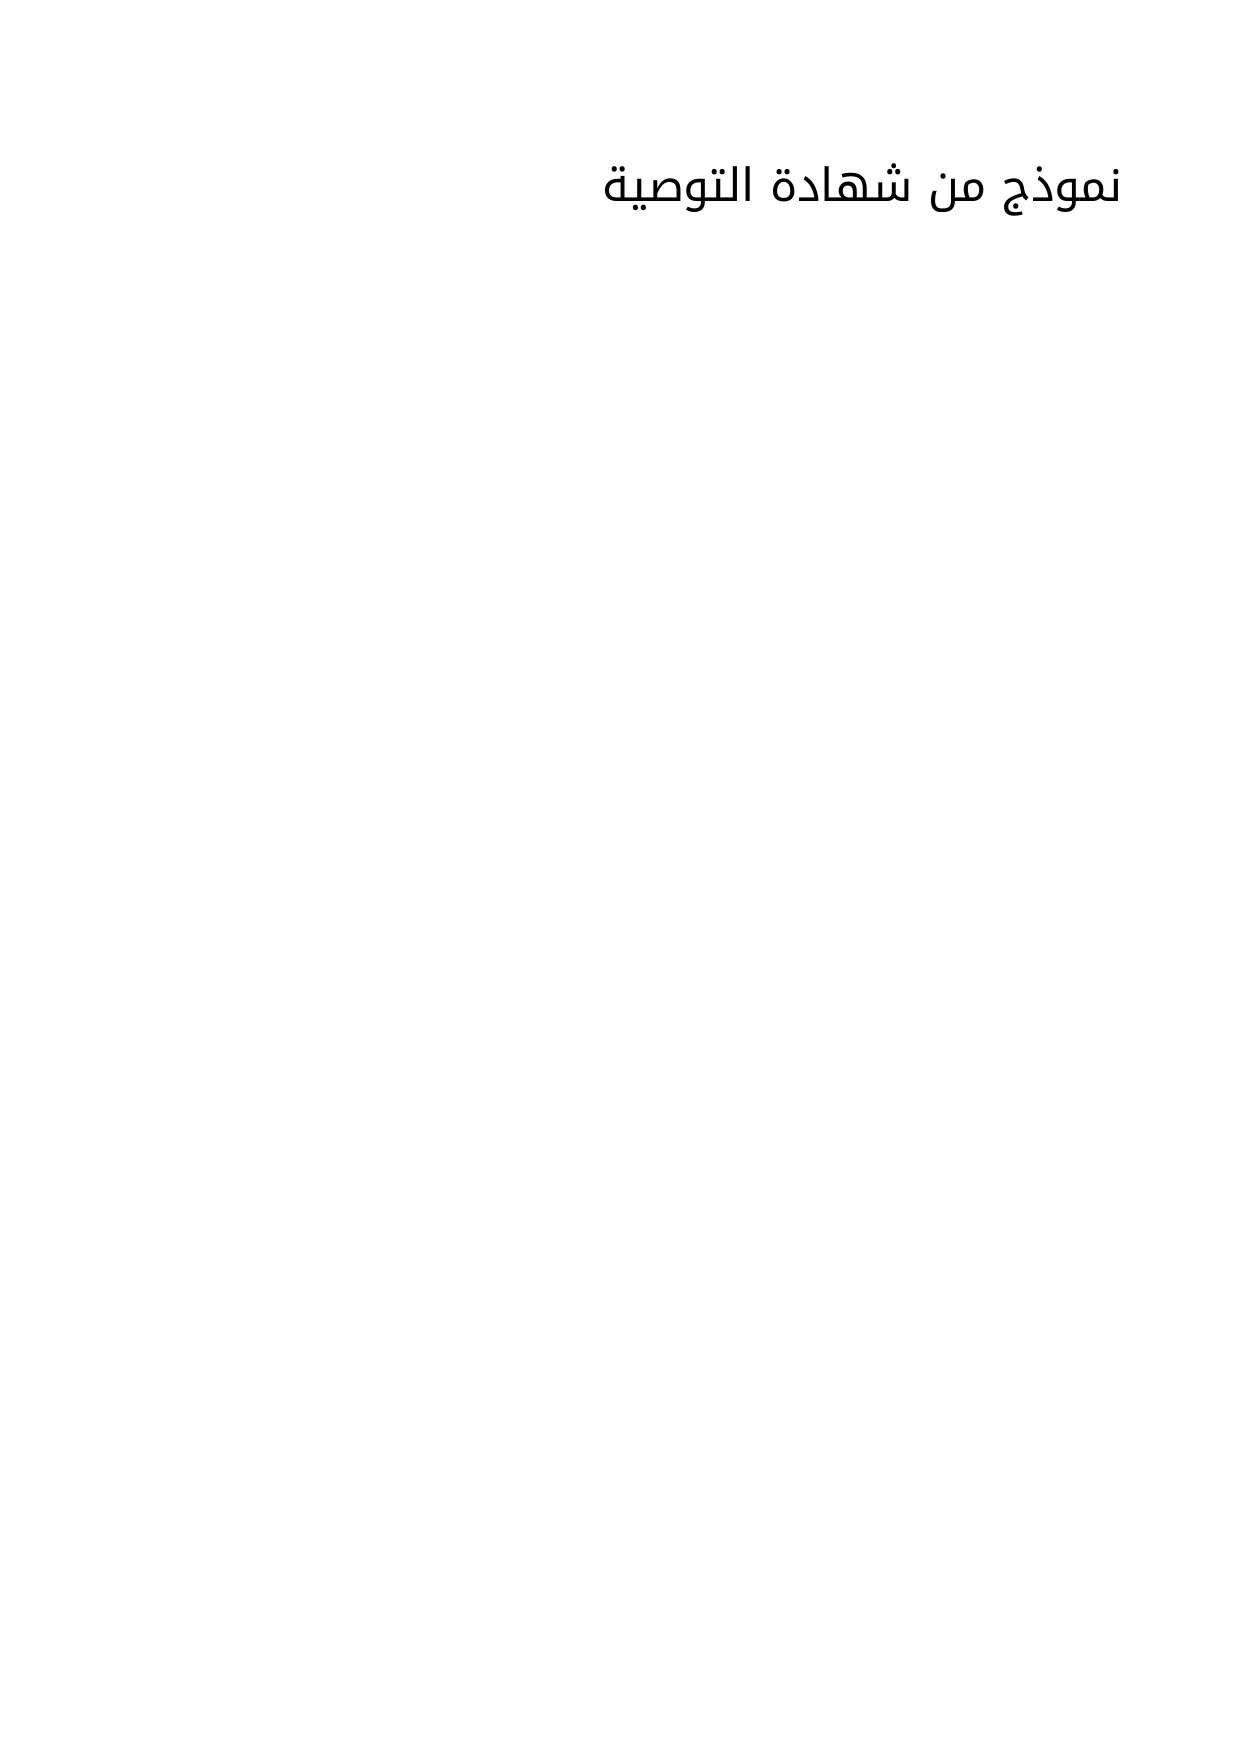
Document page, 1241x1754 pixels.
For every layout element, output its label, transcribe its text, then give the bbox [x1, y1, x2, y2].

subtitle نموذج من شهادة التوصية [118, 143, 1122, 230]
